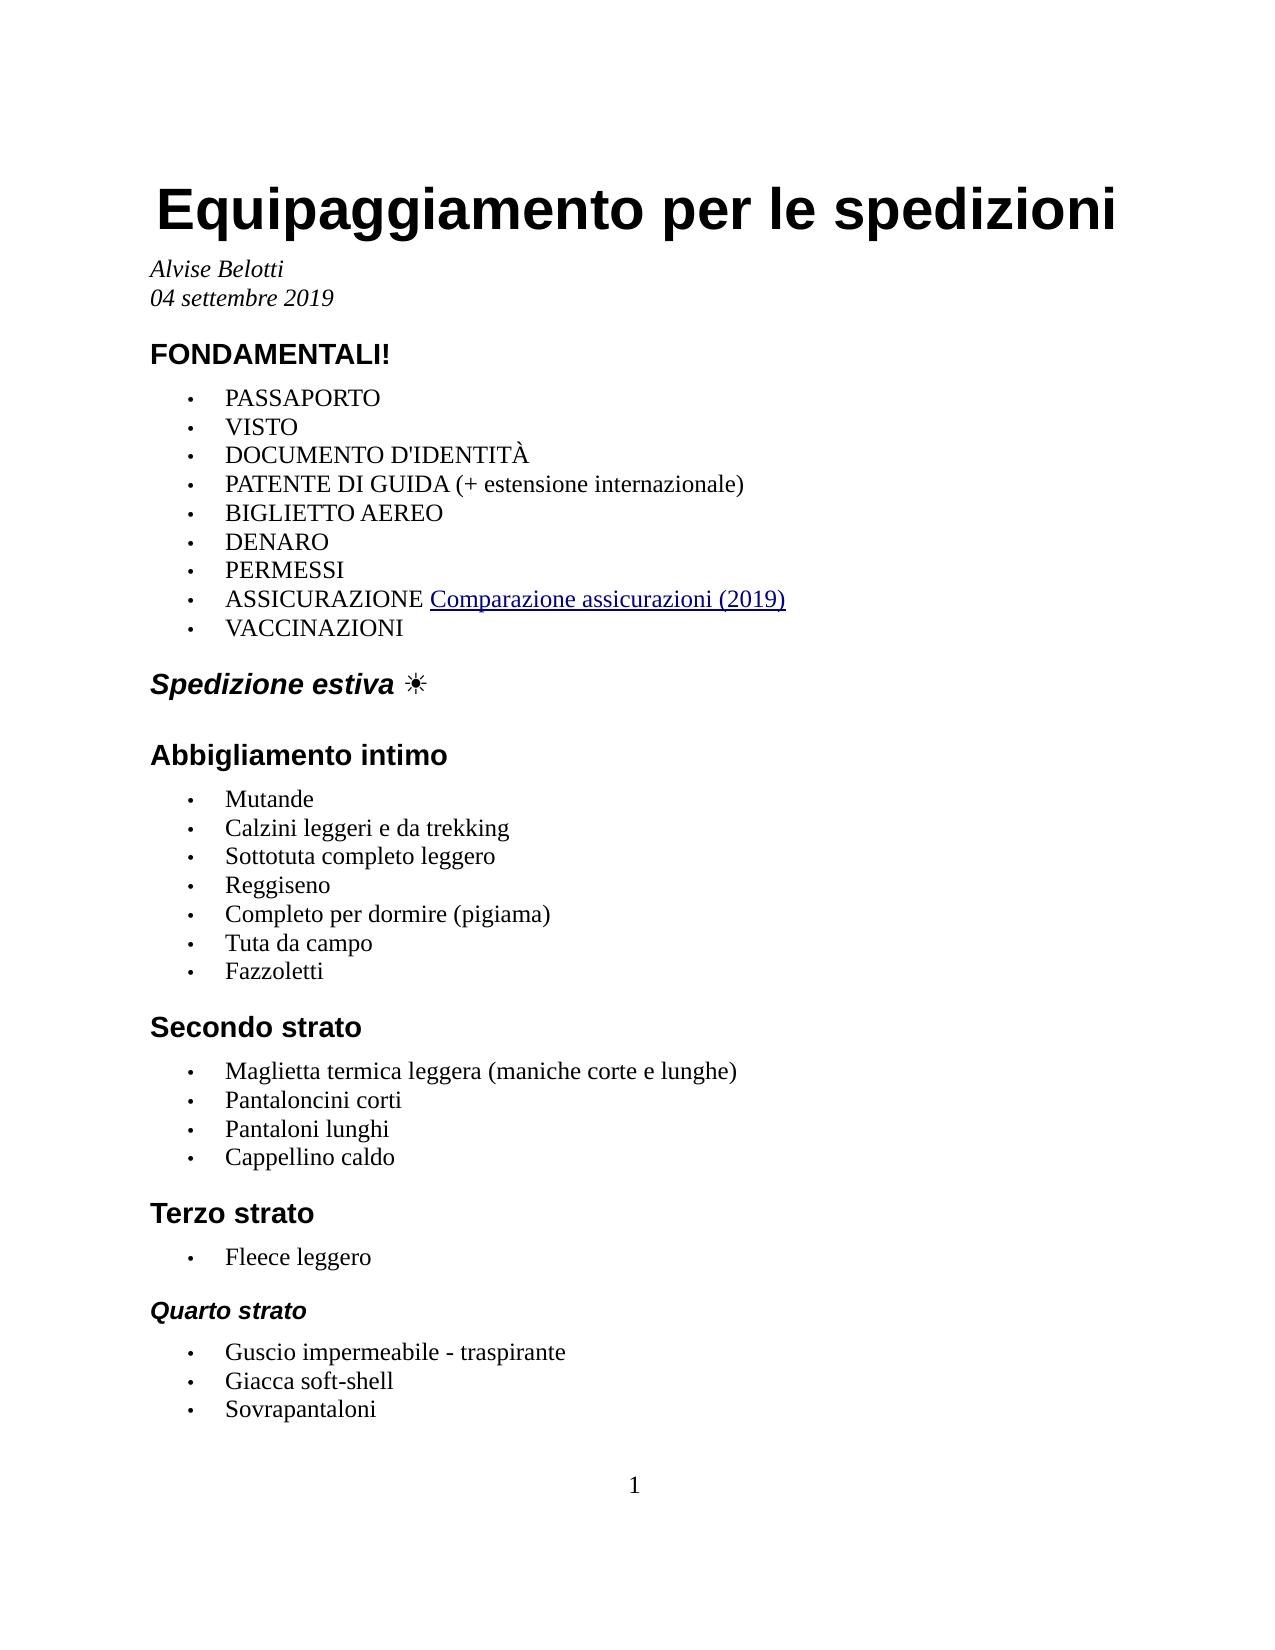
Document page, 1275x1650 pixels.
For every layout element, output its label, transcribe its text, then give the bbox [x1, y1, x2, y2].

list VISTO [187, 412, 1125, 441]
text 04 settembre 2019 [150, 283, 1125, 312]
list PASSAPORTO [187, 383, 1125, 412]
list DENARO [187, 527, 1125, 556]
list Calzini leggeri e da trekking [187, 813, 1125, 841]
text Alvise Belotti [150, 254, 1125, 283]
list Pantaloni lunghi [187, 1114, 1125, 1142]
list DOCUMENTO D'IDENTITÀ [187, 441, 1125, 469]
list Fazzoletti [187, 956, 1125, 985]
list Tuta da campo [187, 928, 1125, 956]
list Pantaloncini corti [187, 1085, 1125, 1114]
title Equipaggiamento per le spedizioni [150, 175, 1125, 242]
list Guscio impermeabile - traspirante [187, 1337, 1125, 1366]
subtitle Terzo strato [150, 1196, 1125, 1230]
subtitle Spedizione estiva ☀️ [150, 667, 1125, 700]
list VACCINAZIONI [187, 613, 1125, 642]
list Mutande [187, 784, 1125, 813]
subtitle Secondo strato [150, 1010, 1125, 1044]
list PATENTE DI GUIDA (+ estensione internazionale) [187, 469, 1125, 498]
list PERMESSI [187, 556, 1125, 584]
list Reggiseno [187, 870, 1125, 899]
subtitle Quarto strato [150, 1296, 1125, 1324]
list ASSICURAZIONE Comparazione assicurazioni (2019) [187, 584, 1125, 613]
list Giacca soft-shell [187, 1366, 1125, 1394]
list Cappellino caldo [187, 1142, 1125, 1171]
subtitle FONDAMENTALI! [150, 337, 1125, 371]
list Fleece leggero [187, 1242, 1125, 1271]
list Maglietta termica leggera (maniche corte e lunghe) [187, 1056, 1125, 1085]
list Sottotuta completo leggero [187, 841, 1125, 870]
list BIGLIETTO AEREO [187, 498, 1125, 527]
list Completo per dormire (pigiama) [187, 899, 1125, 928]
list Sovrapantaloni [187, 1394, 1125, 1423]
subtitle Abbigliamento intimo [150, 738, 1125, 771]
